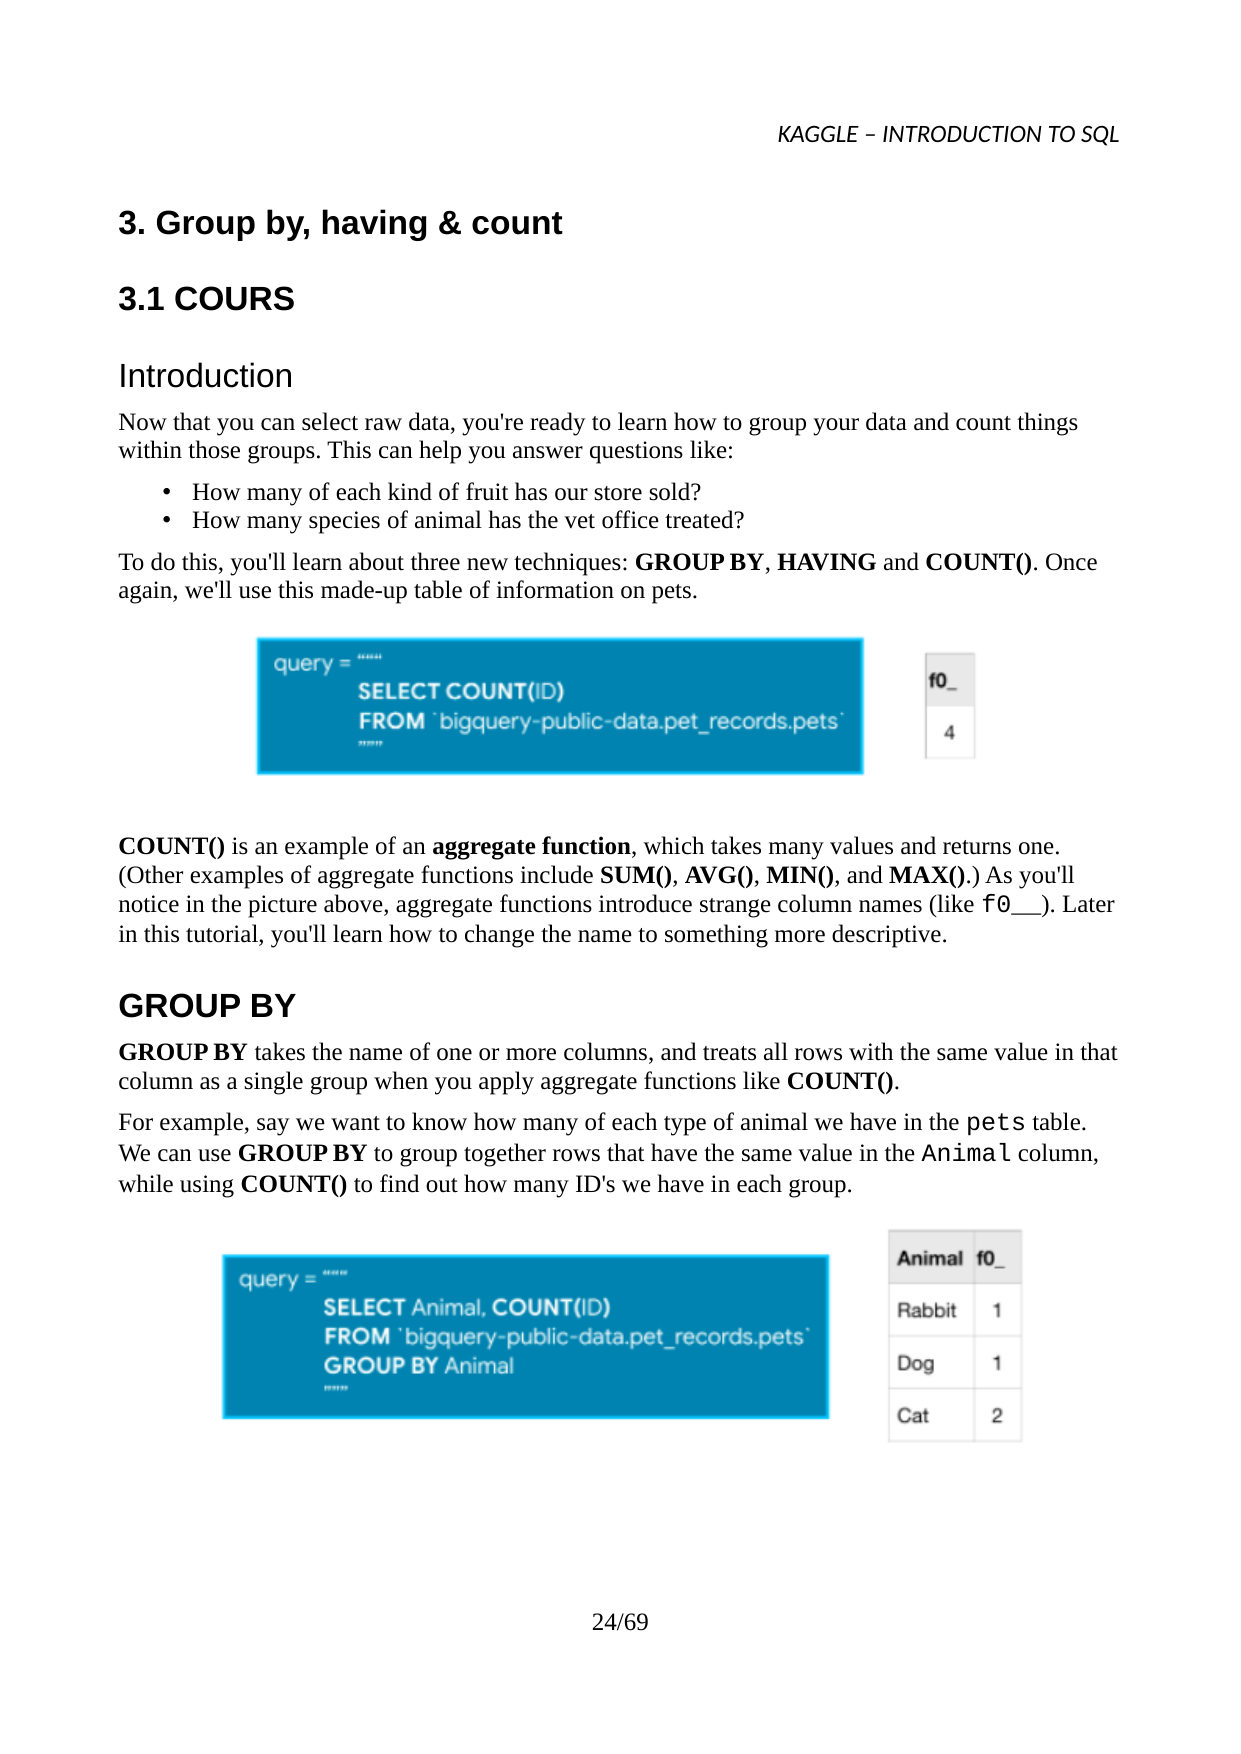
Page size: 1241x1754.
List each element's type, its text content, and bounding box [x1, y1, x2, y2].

list How many of each kind of fruit has our store sold? [162, 477, 1122, 505]
subtitle 3. Group by, having & count [118, 203, 1122, 242]
text COUNT() is an example of an aggregate function, which takes many values and returns one. (Other examples of aggregate functions include SUM(), AVG(), MIN(), and MAX().) As you'll notice in the picture above, aggregate functions introduce strange column names (like f0__). Later in this tutorial, you'll learn how to change the name to something more descriptive. [118, 831, 1122, 948]
text For example, say we want to know how many of each type of animal we have in the pets table. We can use GROUP BY to group together rows that have the same value in the Animal column, while using COUNT() to find out how many ID's we have in each group. [118, 1107, 1122, 1197]
text To do this, you'll learn about three new techniques: GROUP BY, HAVING and COUNT(). Once again, we'll use this made-up table of information on pets. [118, 547, 1122, 604]
list How many species of animal has the vet office treated? [162, 505, 1122, 534]
subtitle Introduction [118, 355, 1122, 394]
picture [245, 616, 995, 790]
subtitle GROUP BY [118, 986, 1122, 1024]
picture [198, 1210, 1042, 1457]
text GROUP BY takes the name of one or more columns, and treats all rows with the same value in that column as a single group when you apply aggregate functions like COUNT(). [118, 1037, 1122, 1094]
subtitle 3.1 COURS [118, 279, 1122, 318]
text Now that you can select raw data, you're ready to learn how to group your data and count things within those groups. This can help you answer questions like: [118, 407, 1122, 464]
